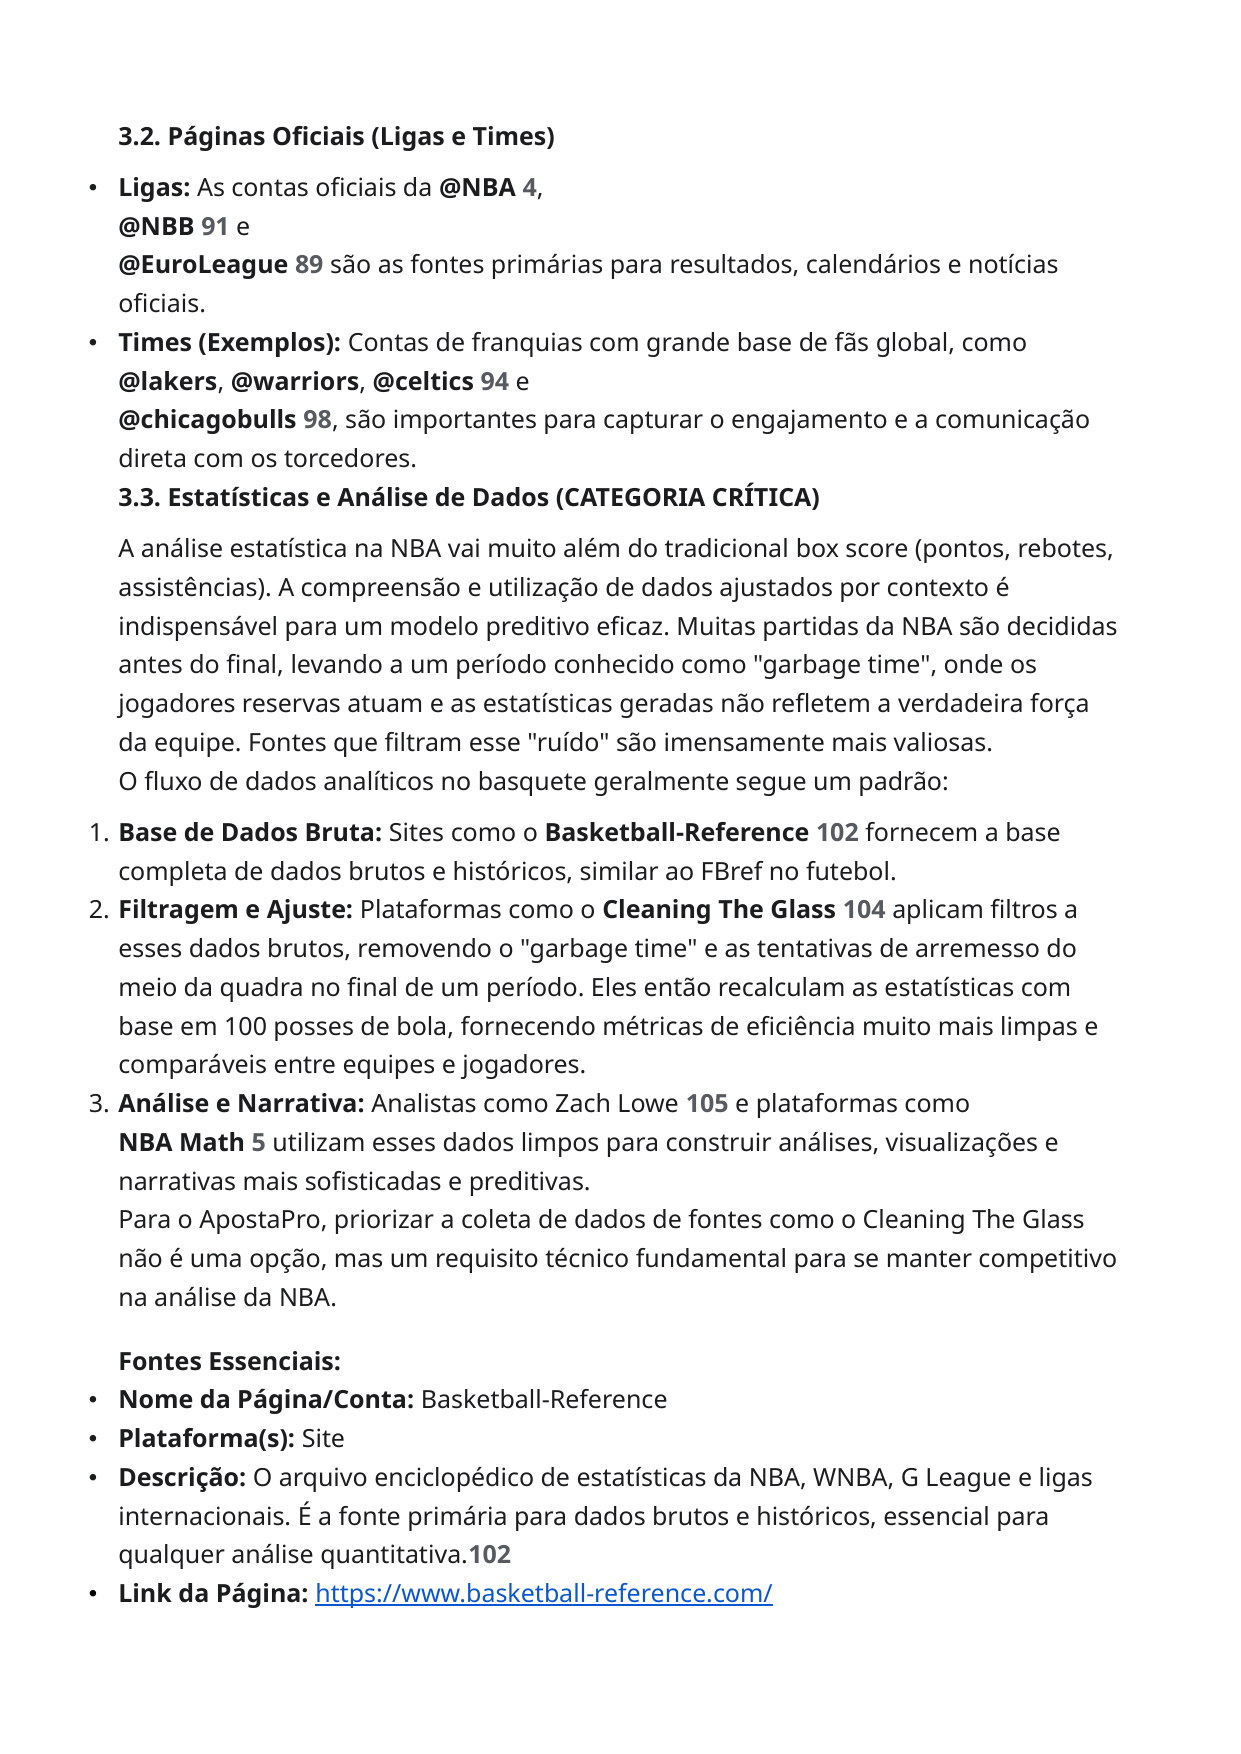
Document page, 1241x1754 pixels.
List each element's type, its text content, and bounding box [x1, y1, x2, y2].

list Times (Exemplos): Contas de franquias com grande base de fãs global, como @lakers, @warriors, @celtics 94 e [118, 324, 1122, 397]
list @EuroLeague 89 são as fontes primárias para resultados, calendários e notícias oficiais. [118, 247, 1122, 320]
list Base de Dados Bruta: Sites como o Basketball-Reference 102 fornecem a base completa de dados brutos e históricos, similar ao FBref no futebol. [118, 814, 1122, 887]
list NBA Math 5 utilizam esses dados limpos para construir análises, visualizações e narrativas mais sofisticadas e preditivas. [118, 1124, 1122, 1197]
text Fontes Essenciais: [118, 1343, 1122, 1377]
list @chicagobulls 98, são importantes para capturar o engajamento e a comunicação direta com os torcedores. [118, 402, 1122, 475]
subtitle 3.3. Estatísticas e Análise de Dados (CATEGORIA CRÍTICA) [118, 479, 1122, 513]
text Para o ApostaPro, priorizar a coleta de dados de fontes como o Cleaning The Glass não é uma opção, mas um requisito técnico fundamental para se manter competitivo na análise da NBA. [118, 1202, 1122, 1313]
list Filtragem e Ajuste: Plataformas como o Cleaning The Glass 104 aplicam filtros a esses dados brutos, removendo o "garbage time" e as tentativas de arremesso do meio da quadra no final de um período. Eles então recalculam as estatísticas com base em 100 posses de bola, fornecendo métricas de eficiência muito mais limpas e comparáveis entre equipes e jogadores. [118, 892, 1122, 1081]
subtitle 3.2. Páginas Oficiais (Ligas e Times) [118, 118, 1122, 152]
list Nome da Página/Conta: Basketball-Reference [118, 1382, 1122, 1416]
list Ligas: As contas oficiais da @NBA 4, [118, 169, 1122, 203]
text O fluxo de dados analíticos no basquete geralmente segue um padrão: [118, 763, 1122, 797]
list Análise e Narrativa: Analistas como Zach Lowe 105 e plataformas como [118, 1086, 1122, 1120]
list Link da Página: https://www.basketball-reference.com/ [118, 1576, 1122, 1610]
list Plataforma(s): Site [118, 1421, 1122, 1455]
text A análise estatística na NBA vai muito além do tradicional box score (pontos, rebotes, assistências). A compreensão e utilização de dados ajustados por contexto é indispensável para um modelo preditivo eficaz. Muitas partidas da NBA são decididas antes do final, levando a um período conhecido como "garbage time", onde os jogadores reservas atuam e as estatísticas geradas não refletem a verdadeira força da equipe. Fontes que filtram esse "ruído" são imensamente mais valiosas. [118, 531, 1122, 758]
list @NBB 91 e [118, 208, 1122, 242]
list Descrição: O arquivo enciclopédico de estatísticas da NBA, WNBA, G League e ligas internacionais. É a fonte primária para dados brutos e históricos, essencial para qualquer análise quantitativa.102 [118, 1459, 1122, 1571]
